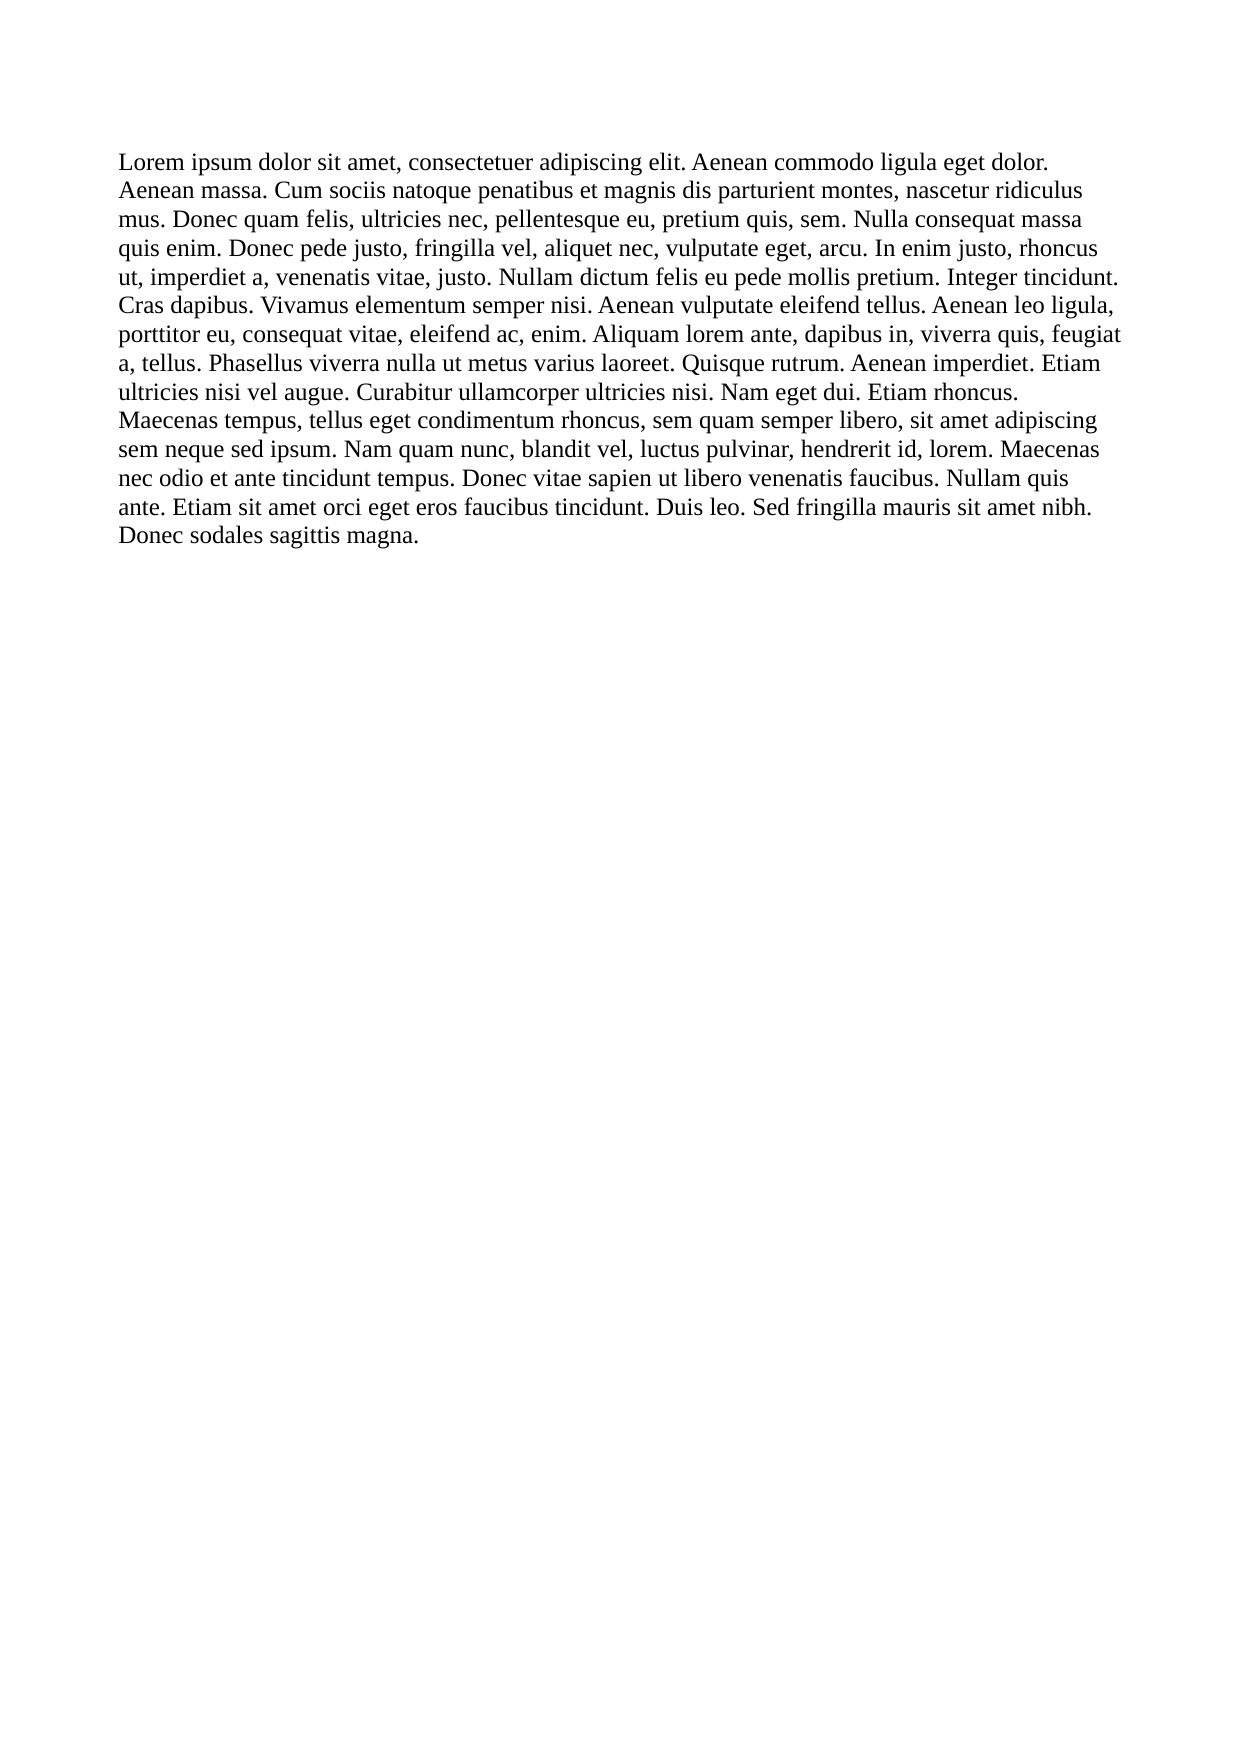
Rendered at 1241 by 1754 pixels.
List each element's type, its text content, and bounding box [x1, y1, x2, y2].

text Lorem ipsum dolor sit amet, consectetuer adipiscing elit. Aenean commodo ligula eget dolor. Aenean massa. Cum sociis natoque penatibus et magnis dis parturient montes, nascetur ridiculus mus. Donec quam felis, ultricies nec, pellentesque eu, pretium quis, sem. Nulla consequat massa quis enim. Donec pede justo, fringilla vel, aliquet nec, vulputate eget, arcu. In enim justo, rhoncus ut, imperdiet a, venenatis vitae, justo. Nullam dictum felis eu pede mollis pretium. Integer tincidunt. Cras dapibus. Vivamus elementum semper nisi. Aenean vulputate eleifend tellus. Aenean leo ligula, porttitor eu, consequat vitae, eleifend ac, enim. Aliquam lorem ante, dapibus in, viverra quis, feugiat a, tellus. Phasellus viverra nulla ut metus varius laoreet. Quisque rutrum. Aenean imperdiet. Etiam ultricies nisi vel augue. Curabitur ullamcorper ultricies nisi. Nam eget dui. Etiam rhoncus. Maecenas tempus, tellus eget condimentum rhoncus, sem quam semper libero, sit amet adipiscing sem neque sed ipsum. Nam quam nunc, blandit vel, luctus pulvinar, hendrerit id, lorem. Maecenas nec odio et ante tincidunt tempus. Donec vitae sapien ut libero venenatis faucibus. Nullam quis ante. Etiam sit amet orci eget eros faucibus tincidunt. Duis leo. Sed fringilla mauris sit amet nibh. Donec sodales sagittis magna. [118, 147, 1122, 549]
